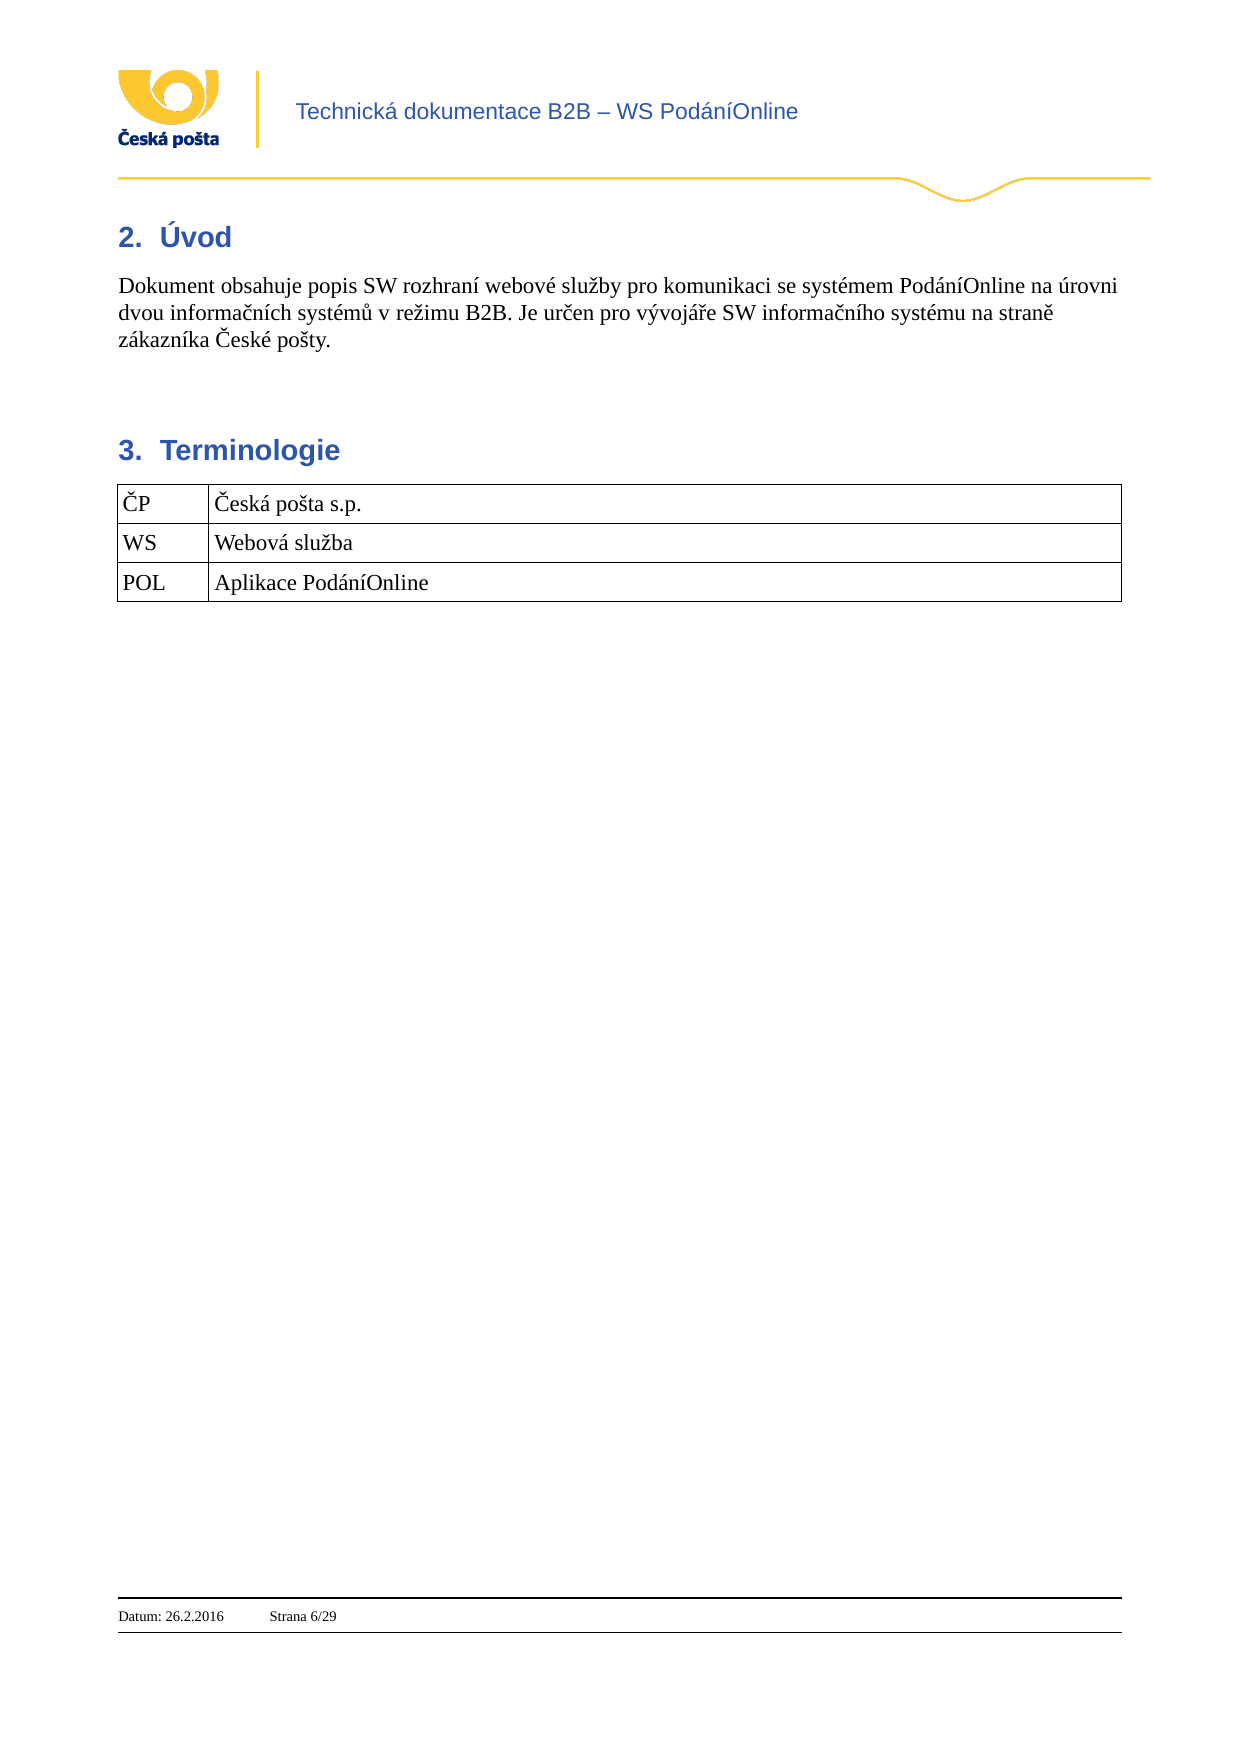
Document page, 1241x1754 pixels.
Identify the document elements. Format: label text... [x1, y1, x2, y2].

table_cell POL [118, 563, 208, 601]
table_header Česká pošta s.p. [209, 485, 1121, 523]
subtitle Úvod [118, 218, 1122, 254]
table_cell Webová služba [209, 524, 1121, 562]
picture [118, 70, 219, 148]
table_header ČP [118, 485, 208, 523]
table_cell Aplikace PodáníOnline [209, 563, 1121, 601]
table_cell WS [118, 524, 208, 562]
picture [255, 71, 261, 148]
picture [118, 177, 1151, 202]
text Dokument obsahuje popis SW rozhraní webové služby pro komunikaci se systémem PodáníOnline na úrovni dvou informačních systémů v režimu B2B. Je určen pro vývojáře SW informačního systému na straně zákazníka České pošty. [118, 272, 1122, 353]
subtitle Terminologie [118, 431, 1122, 466]
